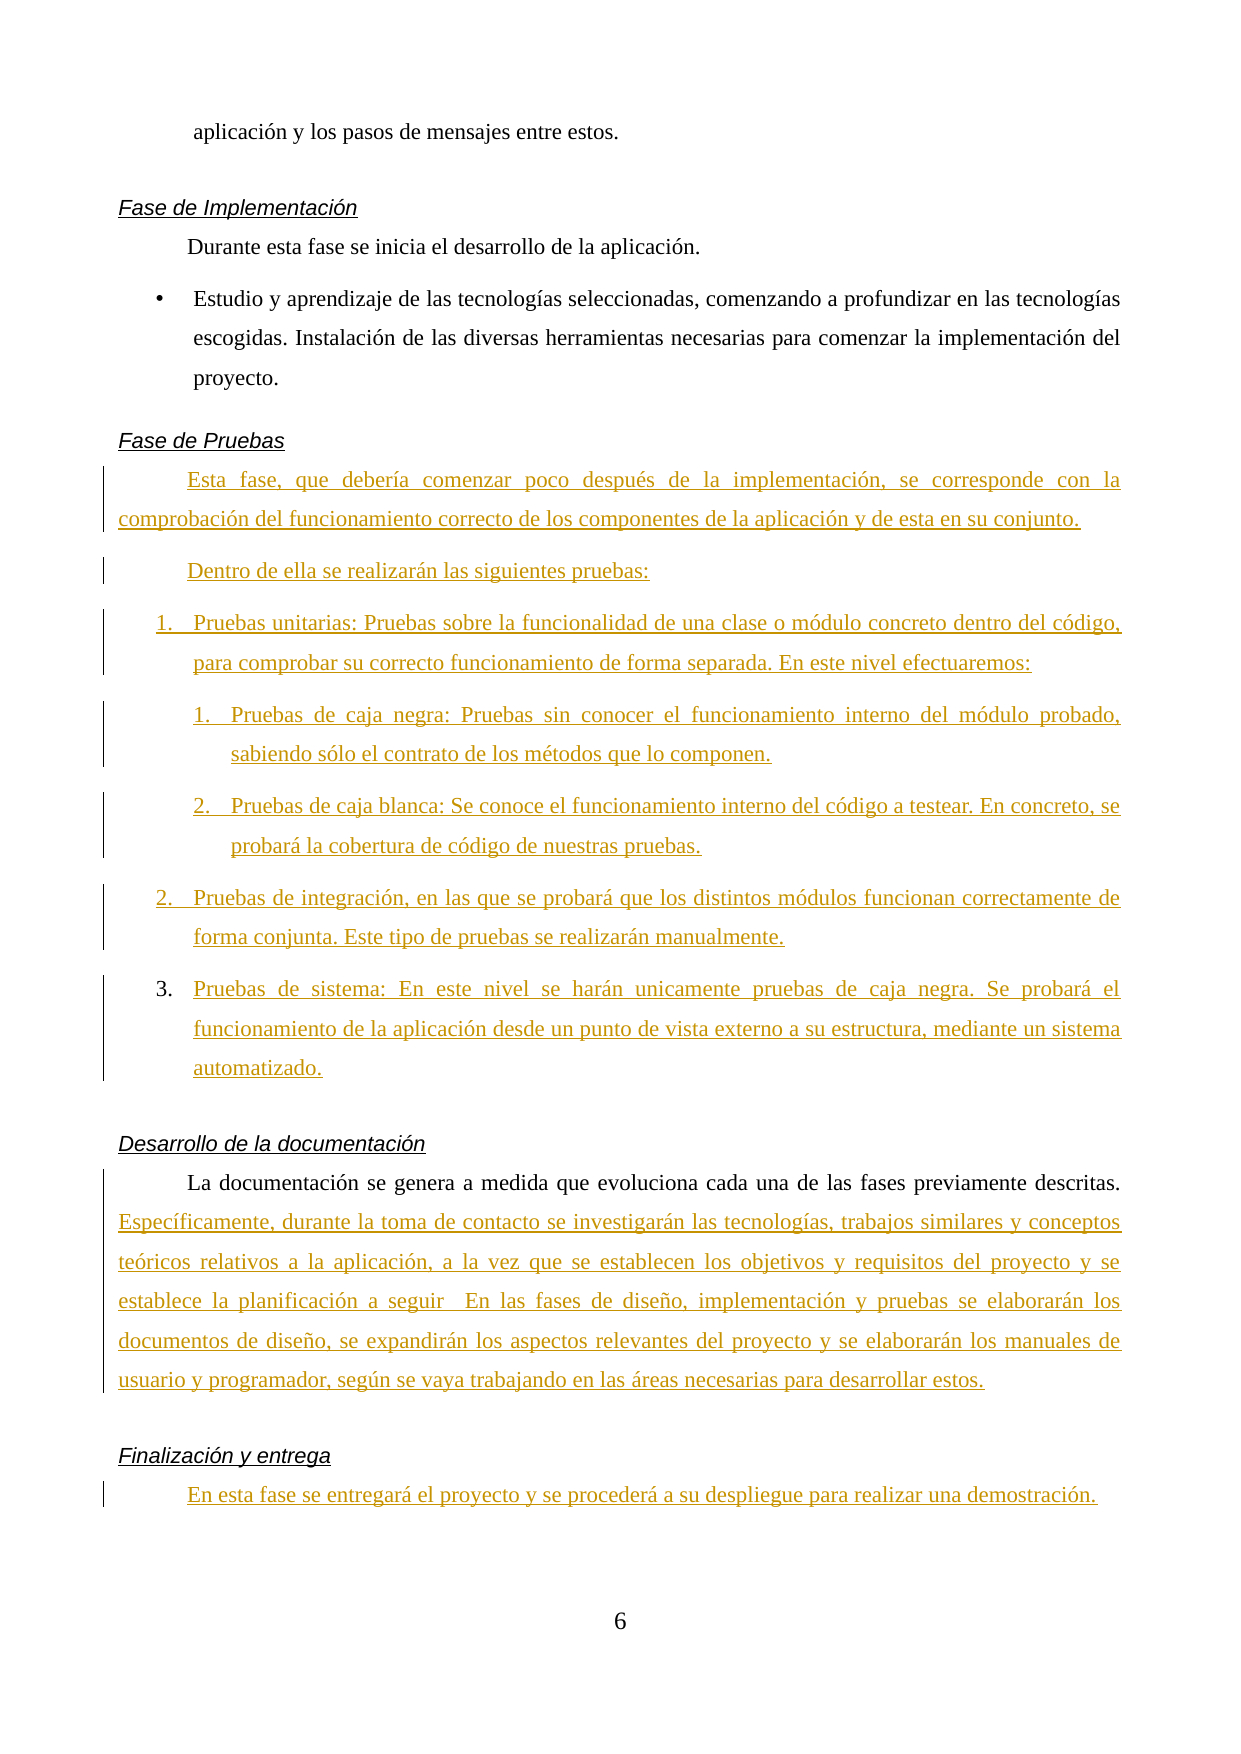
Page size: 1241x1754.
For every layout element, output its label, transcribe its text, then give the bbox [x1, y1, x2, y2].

subtitle Fase de Pruebas [118, 428, 1122, 453]
subtitle Finalización y entrega [118, 1443, 1122, 1468]
list aplicación y los pasos de mensajes entre estos. [156, 118, 1122, 144]
subtitle Fase de Implementación [118, 195, 1122, 220]
list Estudio y aprendizaje de las tecnologías seleccionadas, comenzando a profundizar en las tecnologías escogidas. Instalación de las diversas herramientas necesarias para comenzar la implementación del proyecto. [156, 285, 1122, 390]
list para comprobar su correcto funcionamiento de forma separada. En este nivel efectuaremos: [156, 634, 1122, 675]
list Pruebas de caja negra: Pruebas sin conocer el funcionamiento interno del módulo probado, sabiendo sólo el contrato de los métodos que lo componen. [193, 701, 1122, 767]
text usuario y programador, según se vaya trabajando en las áreas necesarias para desarrollar estos. [118, 1351, 1122, 1393]
text teóricos relativos a la aplicación, a la vez que se establecen los objetivos y requisitos del proyecto y se establece la planificación a seguir En las fases de diseño, implementación y pruebas se elaborarán los [118, 1233, 1122, 1310]
text Dentro de ella se realizarán las siguientes pruebas: [118, 557, 1122, 584]
list Pruebas de caja blanca: Se conoce el funcionamiento interno del código a testear. En concreto, se probará la cobertura de código de nuestras pruebas. [193, 792, 1122, 858]
list Pruebas de integración, en las que se probará que los distintos módulos funcionan correctamente de forma conjunta. Este tipo de pruebas se realizarán manualmente. [156, 884, 1122, 949]
list Pruebas de sistema: En este nivel se harán unicamente pruebas de caja negra. Se probará el funcionamiento de la aplicación desde un punto de vista externo a su estructura, mediante un sistema automatizado. [156, 975, 1122, 1081]
text documentos de diseño, se expandirán los aspectos relevantes del proyecto y se elaborarán los manuales de [118, 1311, 1122, 1350]
list Pruebas unitarias: Pruebas sobre la funcionalidad de una clase o módulo concreto dentro del código, [156, 609, 1122, 632]
text Esta fase, que debería comenzar poco después de la implementación, se corresponde con la comprobación del funcionamiento correcto de los componentes de la aplicación y de esta en su conjunto. [118, 466, 1122, 532]
text La documentación se genera a medida que evoluciona cada una de las fases previamente descritas. Específicamente, durante la toma de contacto se investigarán las tecnologías, trabajos similares y conceptos [118, 1169, 1122, 1231]
text En esta fase se entregará el proyecto y se procederá a su despliegue para realizar una demostración. [118, 1481, 1122, 1507]
subtitle Desarrollo de la documentación [118, 1131, 1122, 1156]
text Durante esta fase se inicia el desarrollo de la aplicación. [118, 233, 1122, 259]
